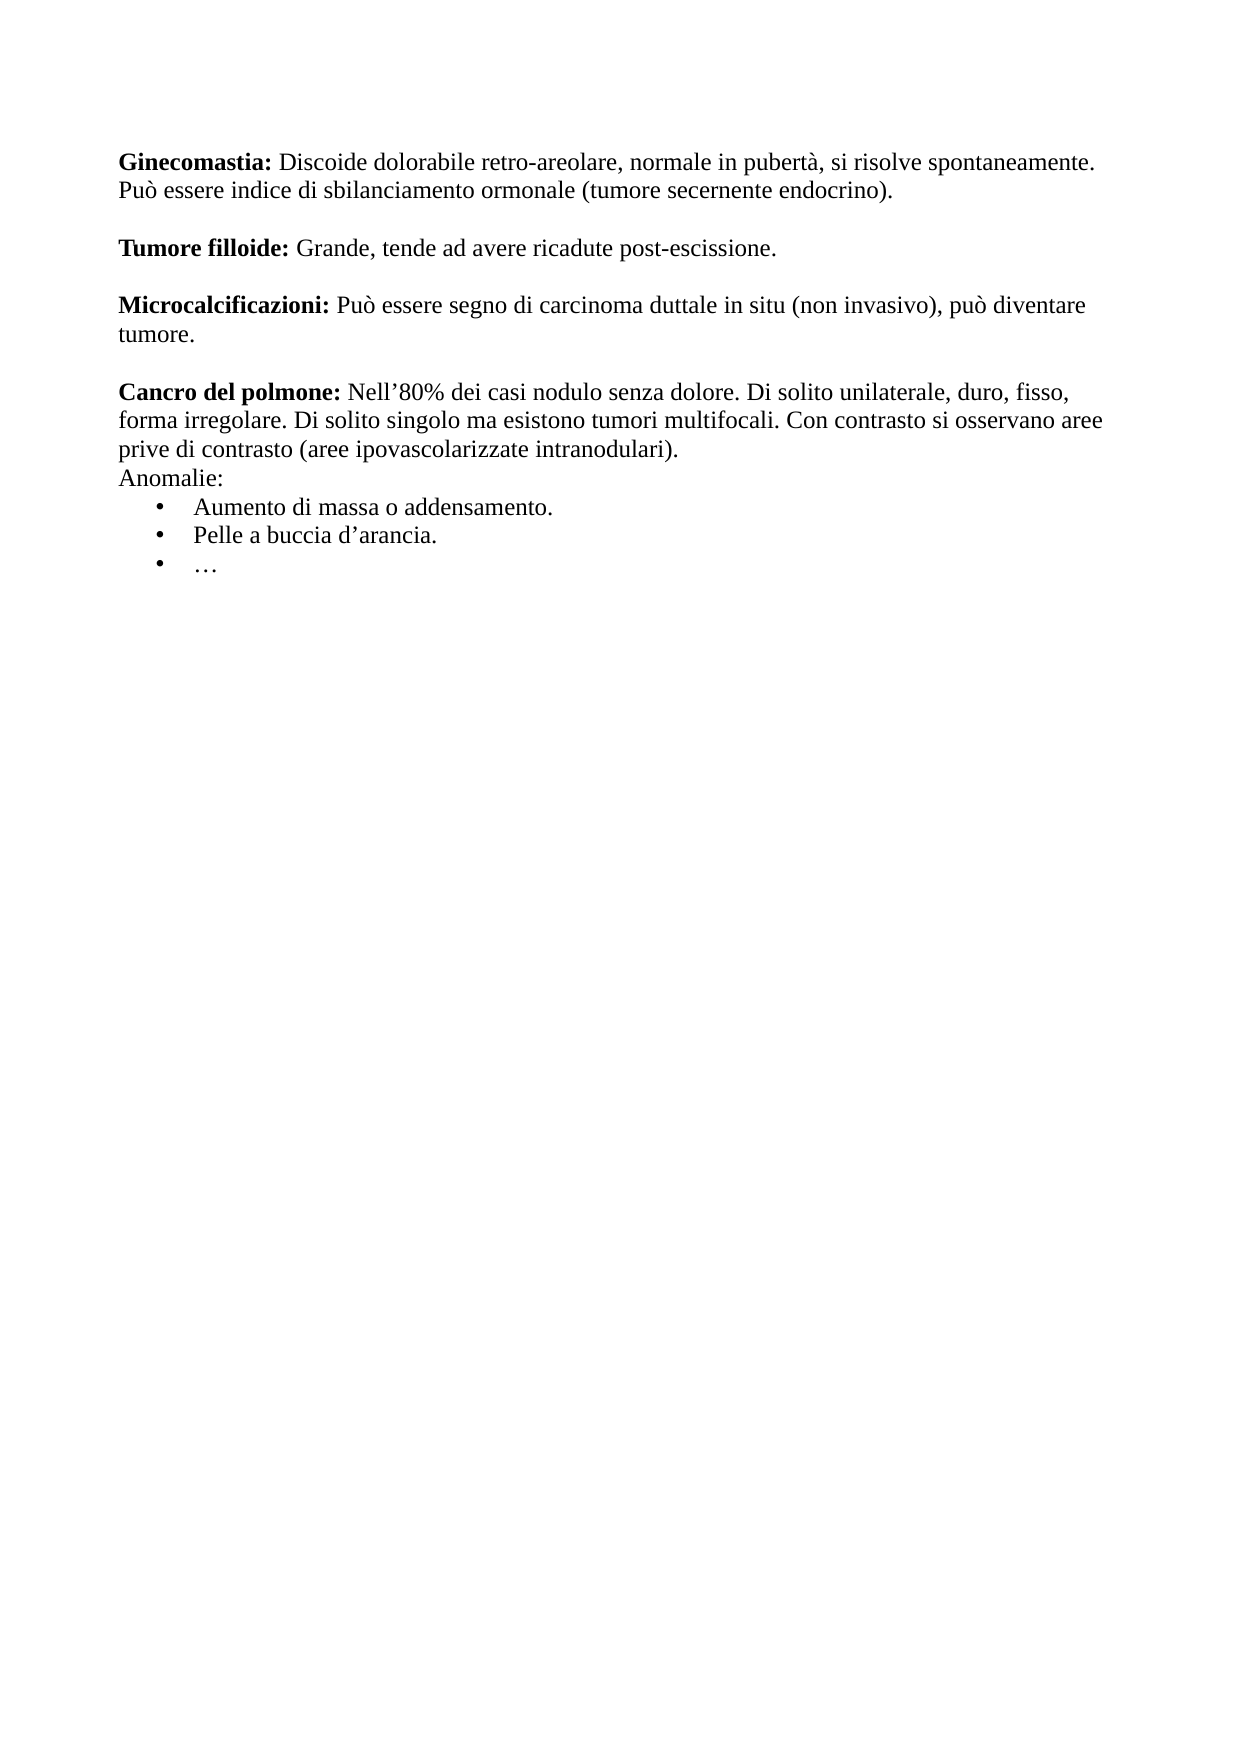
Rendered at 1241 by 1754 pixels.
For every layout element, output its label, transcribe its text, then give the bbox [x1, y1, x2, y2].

text Anomalie: [118, 463, 1122, 492]
text Tumore filloide: Grande, tende ad avere ricadute post-escissione. [118, 233, 1122, 262]
text Cancro del polmone: Nell’80% dei casi nodulo senza dolore. Di solito unilaterale, duro, fisso, forma irregolare. Di solito singolo ma esistono tumori multifocali. Con contrasto si osservano aree prive di contrasto (aree ipovascolarizzate intranodulari). [118, 377, 1122, 463]
list Aumento di massa o addensamento. [156, 492, 1122, 521]
list Pelle a buccia d’arancia. [156, 521, 1122, 549]
list … [156, 549, 1122, 578]
text Microcalcificazioni: Può essere segno di carcinoma duttale in situ (non invasivo), può diventare tumore. [118, 291, 1122, 348]
text Ginecomastia: Discoide dolorabile retro-areolare, normale in pubertà, si risolve spontaneamente. Può essere indice di sbilanciamento ormonale (tumore secernente endocrino). [118, 147, 1122, 204]
